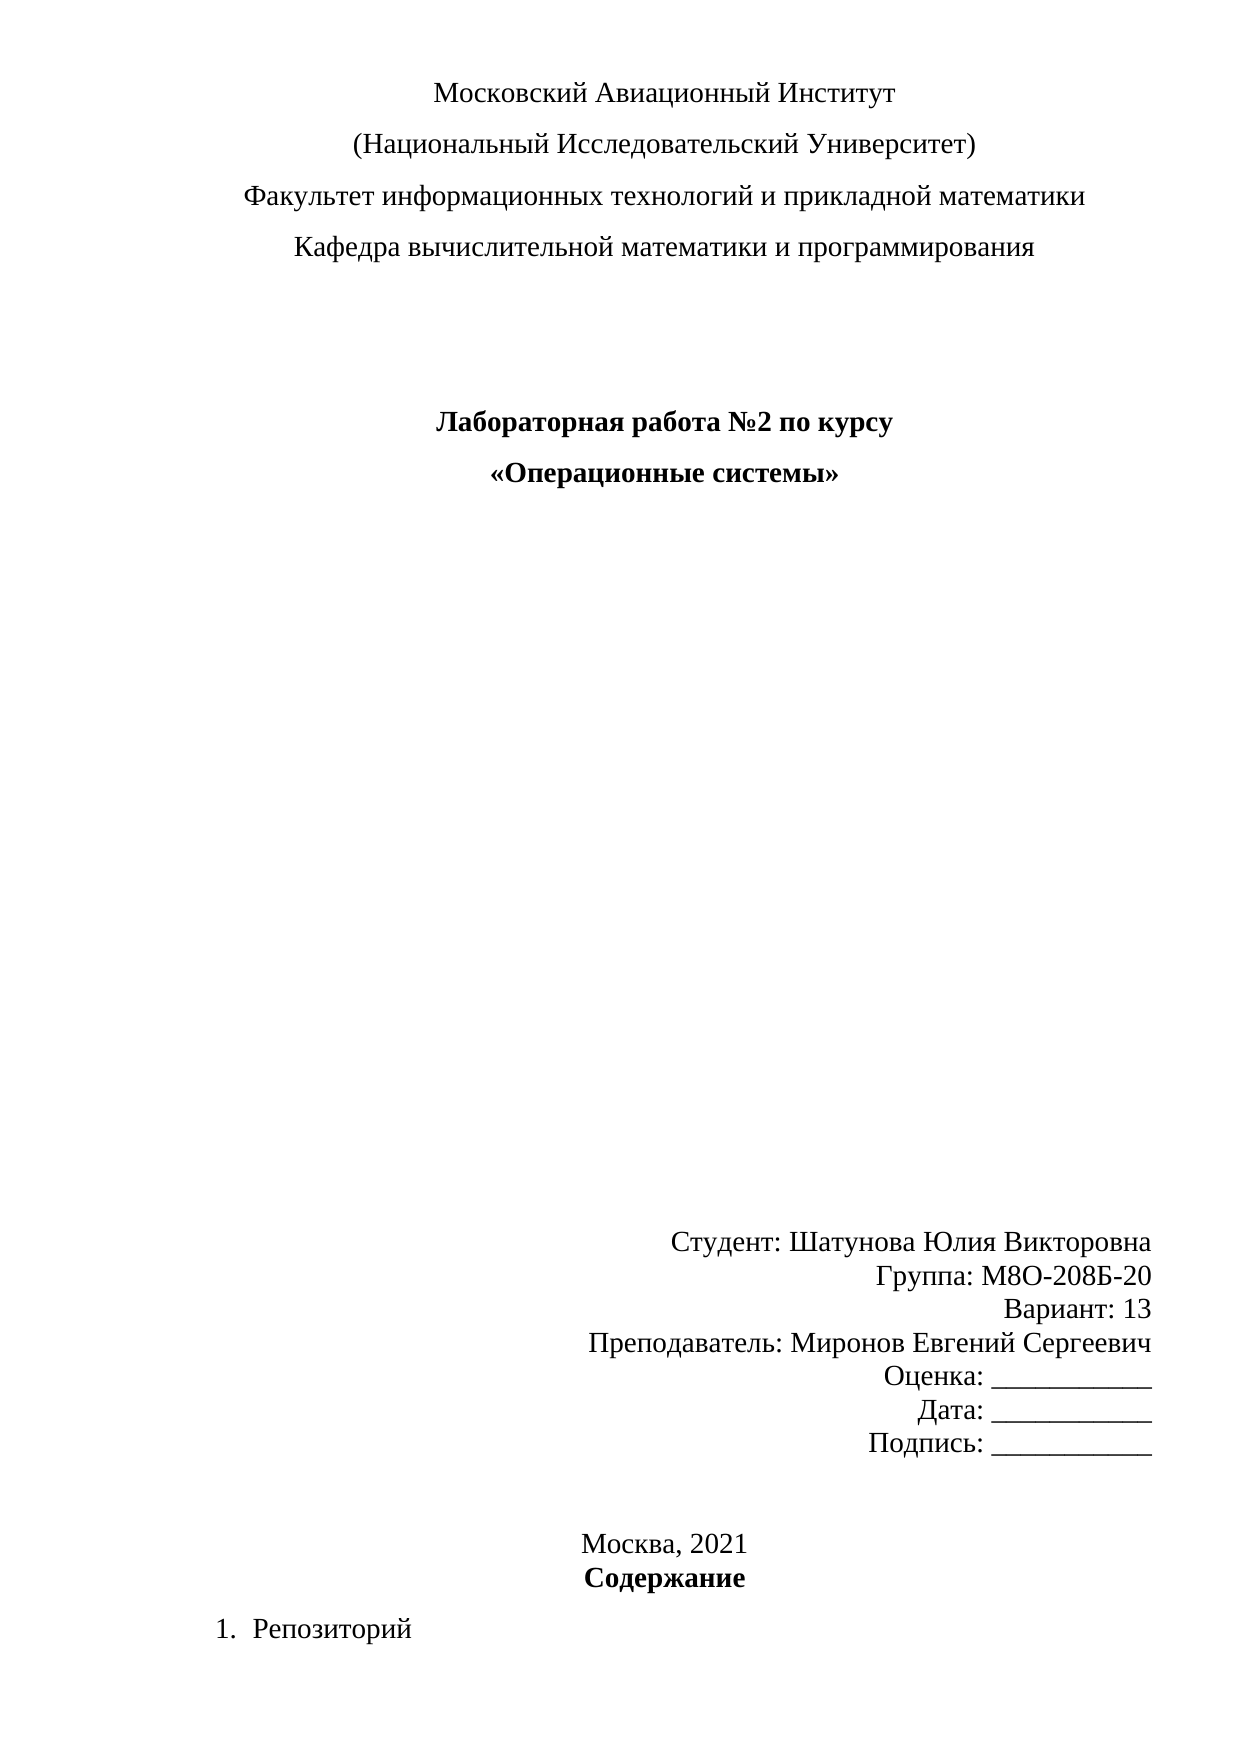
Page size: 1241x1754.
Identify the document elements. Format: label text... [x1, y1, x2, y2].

text Дата: ___________ [177, 1392, 1152, 1426]
text Группа: М8О-208Б-20 [767, 1258, 1152, 1291]
text (Национальный Исследовательский Университет) [177, 126, 1152, 160]
text Преподаватель: Миронов Евгений Сергеевич [177, 1325, 1152, 1358]
text «Операционные системы» [177, 455, 1152, 489]
text Факультет информационных технологий и прикладной математики [177, 178, 1152, 211]
text Подпись: ___________ [177, 1426, 1152, 1459]
text Москва, 2021 [177, 1526, 1152, 1560]
text Содержание [177, 1560, 1152, 1593]
text Лабораторная работа №2 по курсу [177, 404, 1152, 437]
text Кафедра вычислительной математики и программирования [177, 229, 1152, 263]
text Оценка: ___________ [177, 1358, 1152, 1392]
text Московский Авиационный Институт [177, 75, 1152, 108]
text Вариант: 13 [767, 1291, 1152, 1325]
text Студент: Шатунова Юлия Викторовна [177, 1224, 1152, 1258]
list Репозиторий [215, 1611, 1152, 1645]
